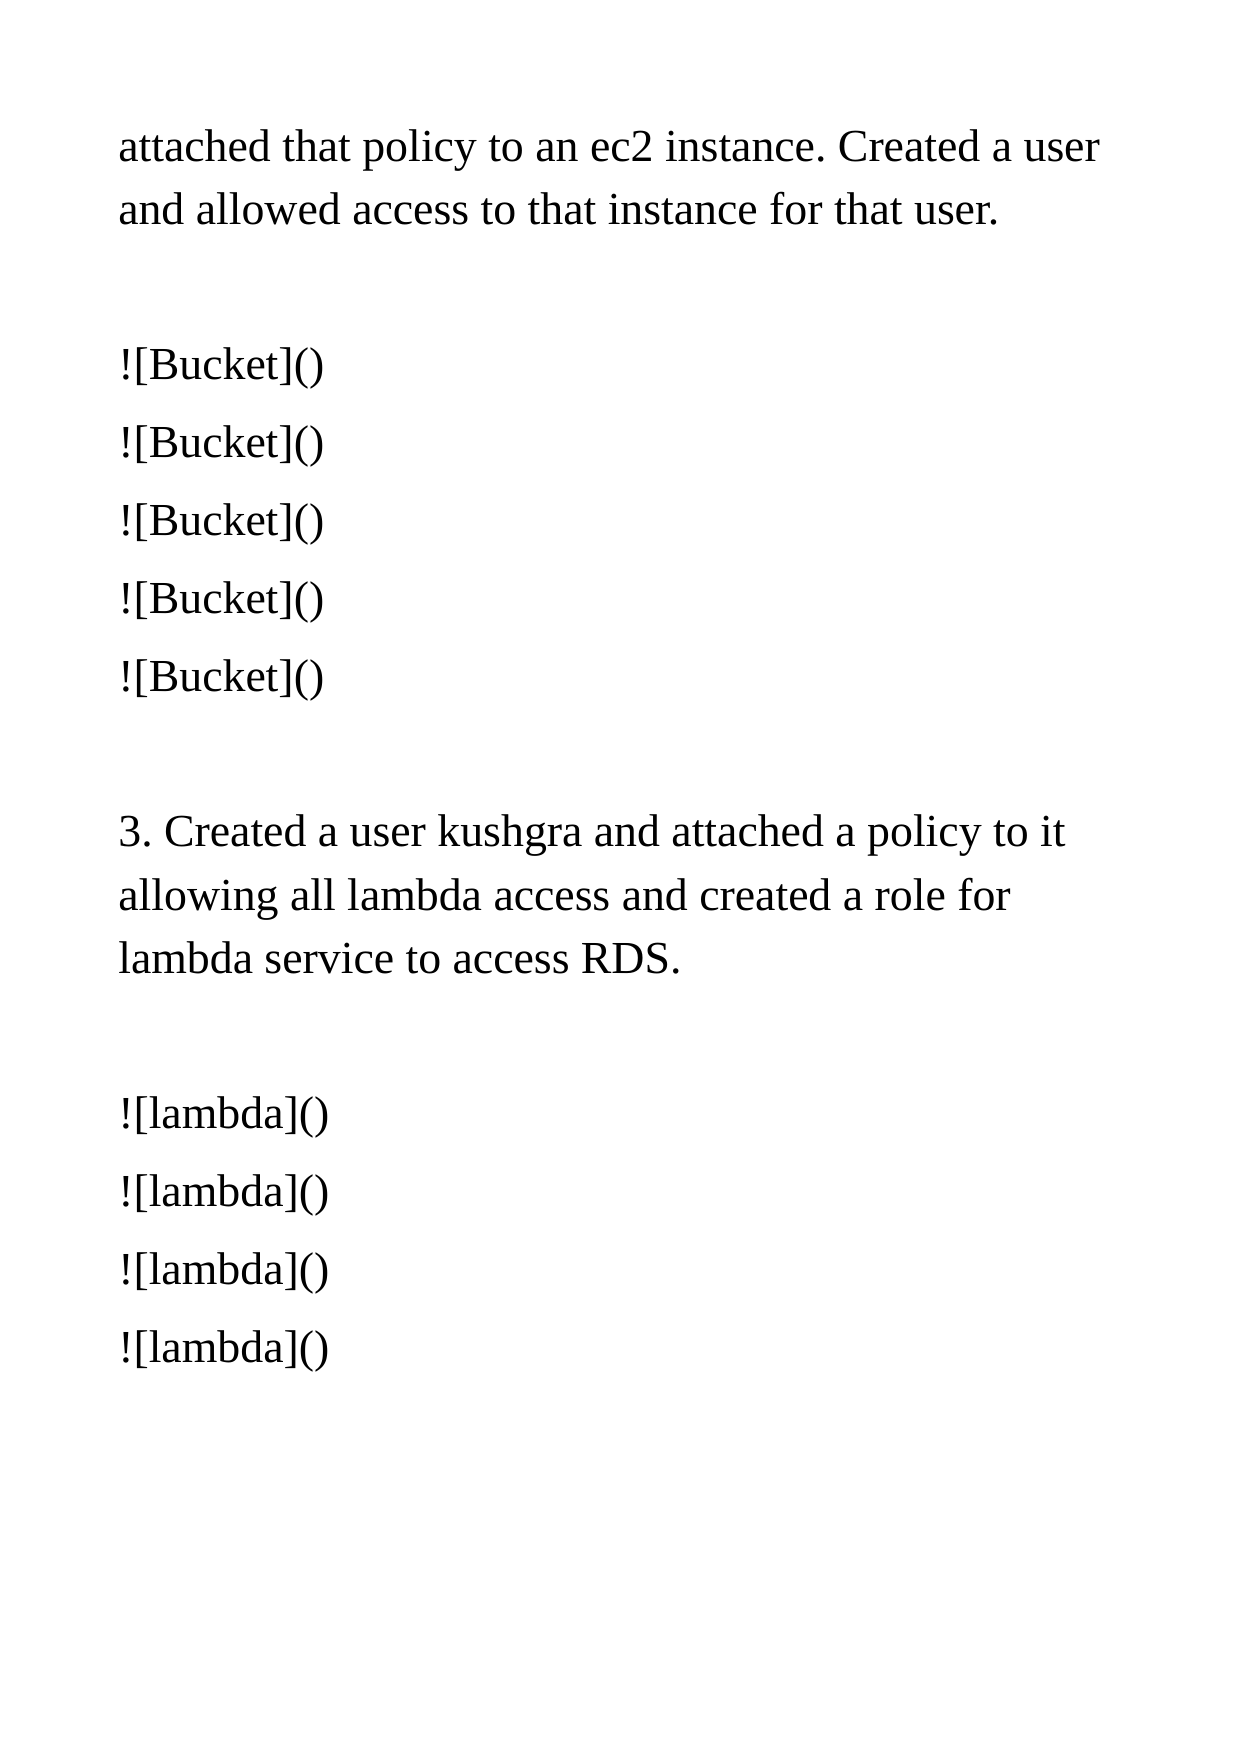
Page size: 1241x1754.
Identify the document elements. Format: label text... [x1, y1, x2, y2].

text ![lambda]() [118, 1164, 1122, 1216]
text ![Bucket]() [118, 337, 1122, 390]
text ![Bucket]() [118, 648, 1122, 701]
text ![lambda]() [118, 1319, 1122, 1372]
text ![Bucket]() [118, 570, 1122, 623]
text ![lambda]() [118, 1242, 1122, 1294]
text ![Bucket]() [118, 415, 1122, 467]
text attached that policy to an ec2 instance. Created a user and allowed access to that instance for that user. [118, 118, 1122, 234]
text ![lambda]() [118, 1086, 1122, 1139]
text 3. Created a user kushgra and attached a policy to it allowing all lambda access and created a role for lambda service to access RDS. [118, 804, 1122, 983]
text ![Bucket]() [118, 493, 1122, 545]
